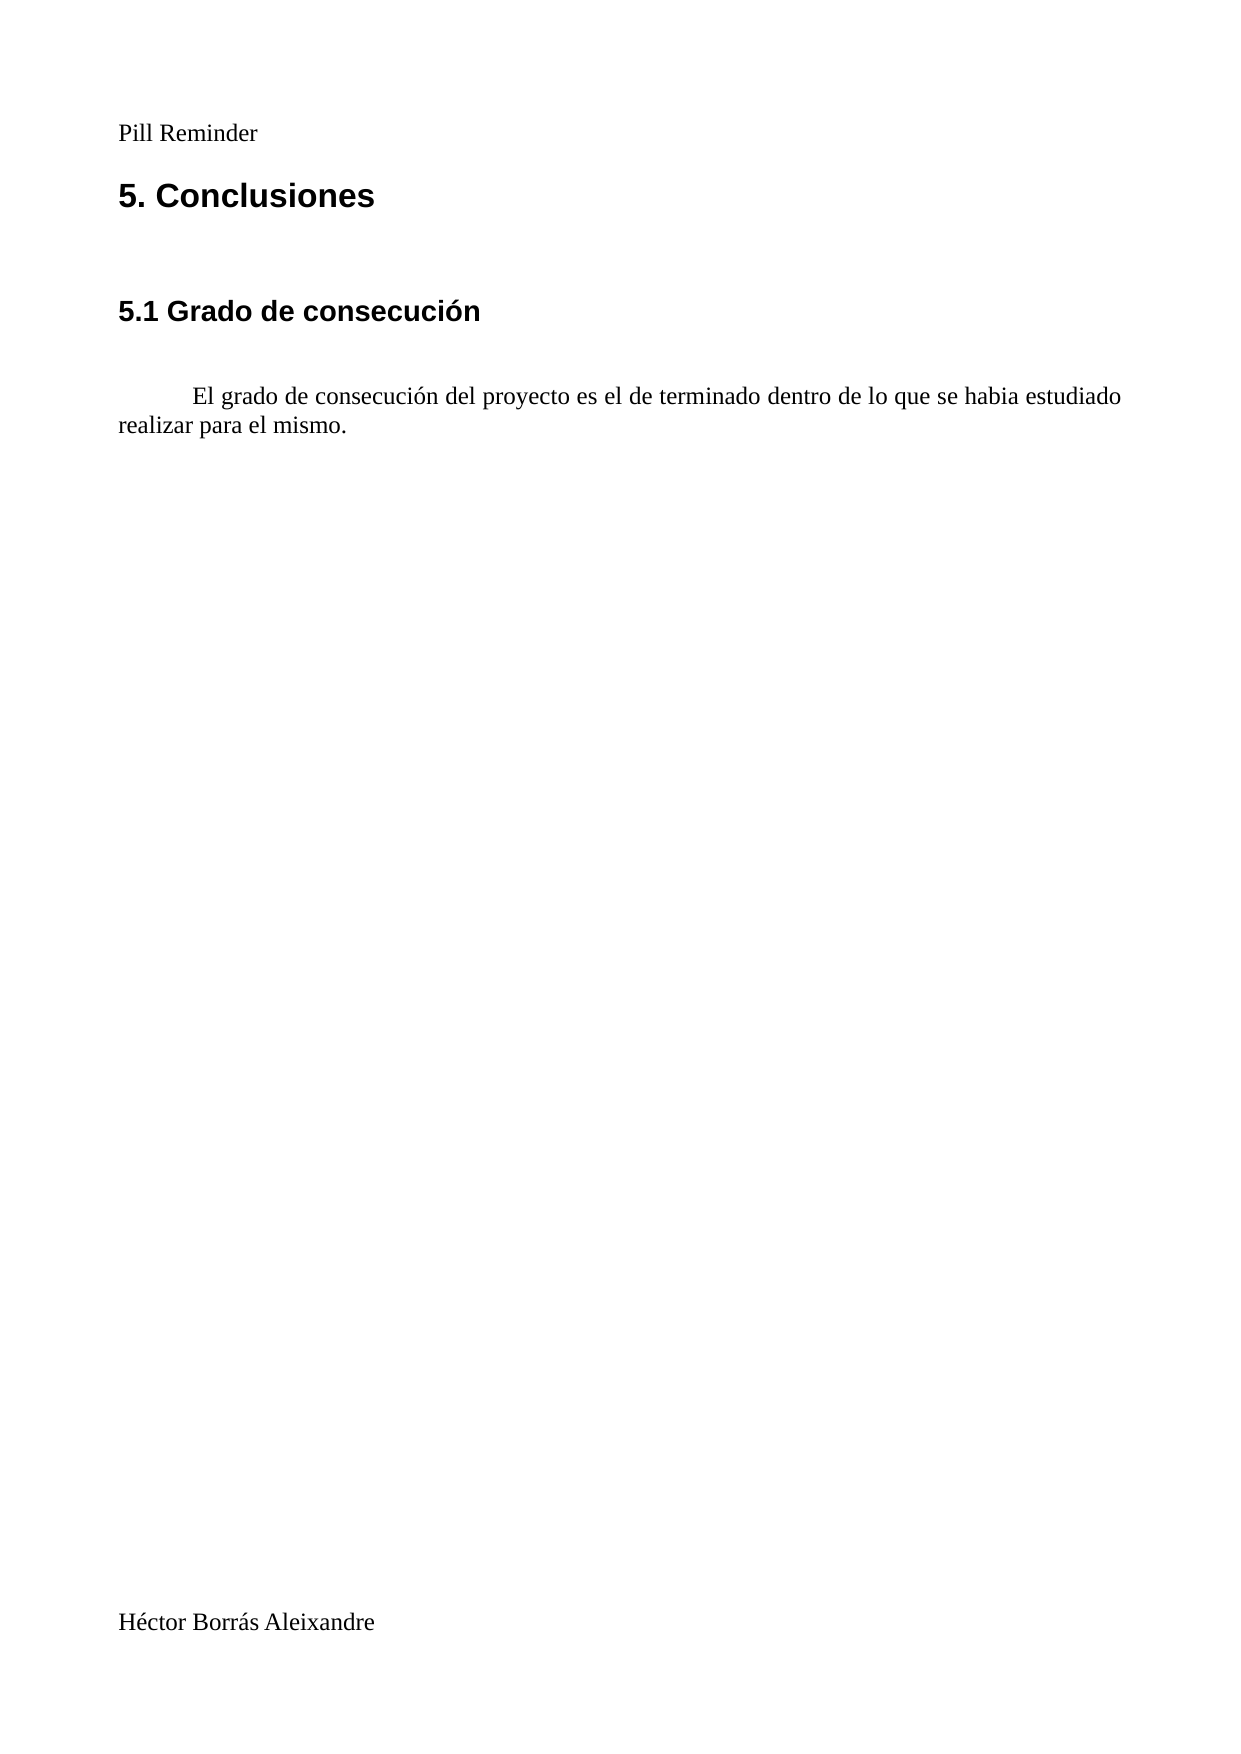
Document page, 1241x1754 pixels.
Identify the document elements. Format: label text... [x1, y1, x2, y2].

subtitle 5. Conclusiones [118, 176, 1122, 215]
subtitle 5.1 Grado de consecución [118, 294, 1122, 327]
text El grado de consecución del proyecto es el de terminado dentro de lo que se habia estudiado realizar para el mismo. [118, 381, 1122, 438]
